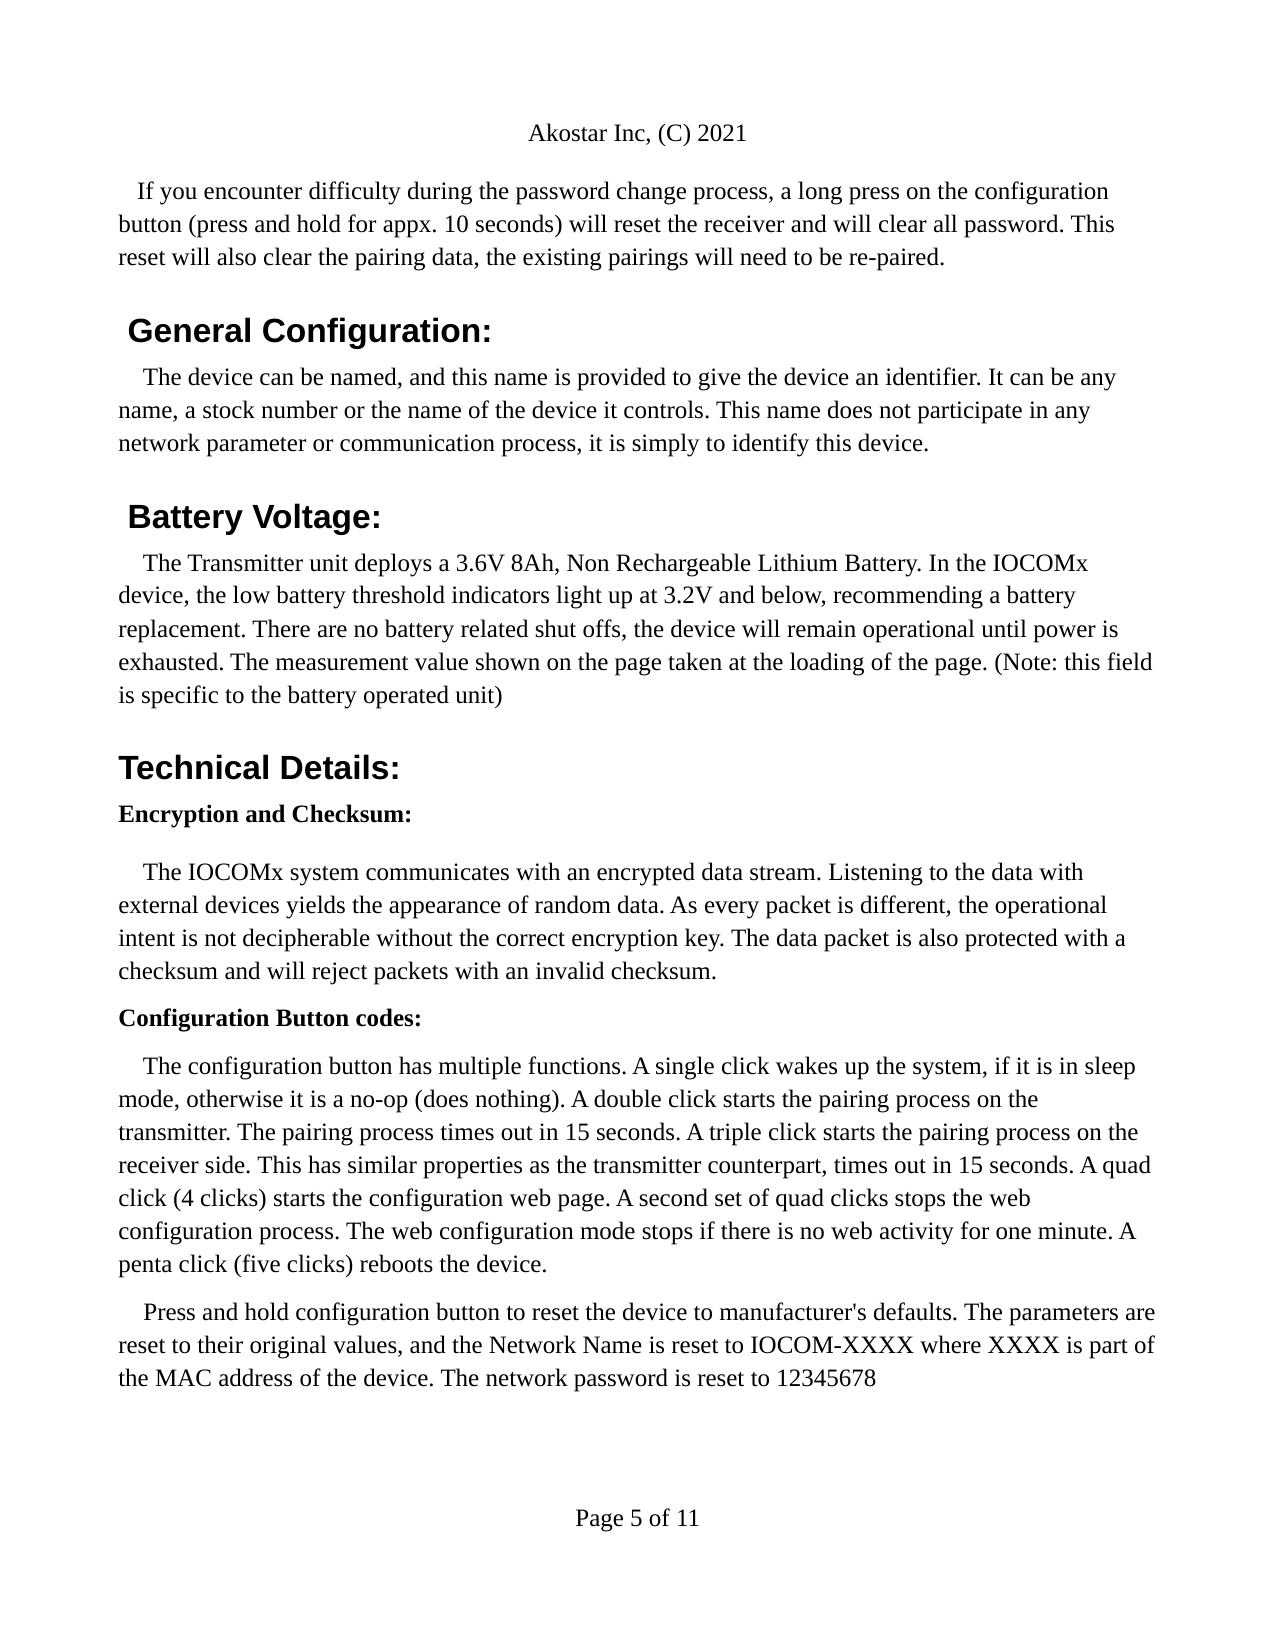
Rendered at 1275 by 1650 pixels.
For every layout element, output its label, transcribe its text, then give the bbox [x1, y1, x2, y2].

subtitle General Configuration: [118, 311, 1157, 349]
text The Transmitter unit deploys a 3.6V 8Ah, Non Rechargeable Lithium Battery. In the IOCOMx device, the low battery threshold indicators light up at 3.2V and below, recommending a battery replacement. There are no battery related shut offs, the device will remain operational until power is exhausted. The measurement value shown on the page taken at the loading of the page. (Note: this field is specific to the battery operated unit) [118, 548, 1157, 708]
text The configuration button has multiple functions. A single click wakes up the system, if it is in sleep mode, otherwise it is a no-op (does nothing). A double click starts the pairing process on the transmitter. The pairing process times out in 15 seconds. A triple click starts the pairing process on the receiver side. This has similar properties as the transmitter counterpart, times out in 15 seconds. A quad click (4 clicks) starts the configuration web page. A second set of quad clicks stops the web configuration process. The web configuration mode stops if there is no web activity for one minute. A penta click (five clicks) reboots the device. [118, 1051, 1157, 1278]
text Press and hold configuration button to reset the device to manufacturer's defaults. The parameters are reset to their original values, and the Network Name is reset to IOCOM-XXXX where XXXX is part of the MAC address of the device. The network password is reset to 12345678 [118, 1297, 1157, 1392]
text Configuration Button codes: [118, 1003, 1157, 1032]
text The IOCOMx system communicates with an encrypted data stream. Listening to the data with external devices yields the appearance of random data. As every packet is different, the operational intent is not decipherable without the correct encryption key. The data packet is also protected with a checksum and will reject packets with an invalid checksum. [118, 857, 1157, 984]
subtitle Battery Voltage: [118, 496, 1157, 535]
subtitle Technical Details: [118, 748, 1157, 787]
text If you encounter difficulty during the password change process, a long press on the configuration button (press and hold for appx. 10 seconds) will reset the receiver and will clear all password. This reset will also clear the pairing data, the existing pairings will need to be re-paired. [118, 176, 1157, 271]
text The device can be named, and this name is provided to give the device an identifier. It can be any name, a stock number or the name of the device it controls. This name does not participate in any network parameter or communication process, it is simply to identify this device. [118, 362, 1157, 457]
text Encryption and Checksum: [118, 799, 1157, 828]
